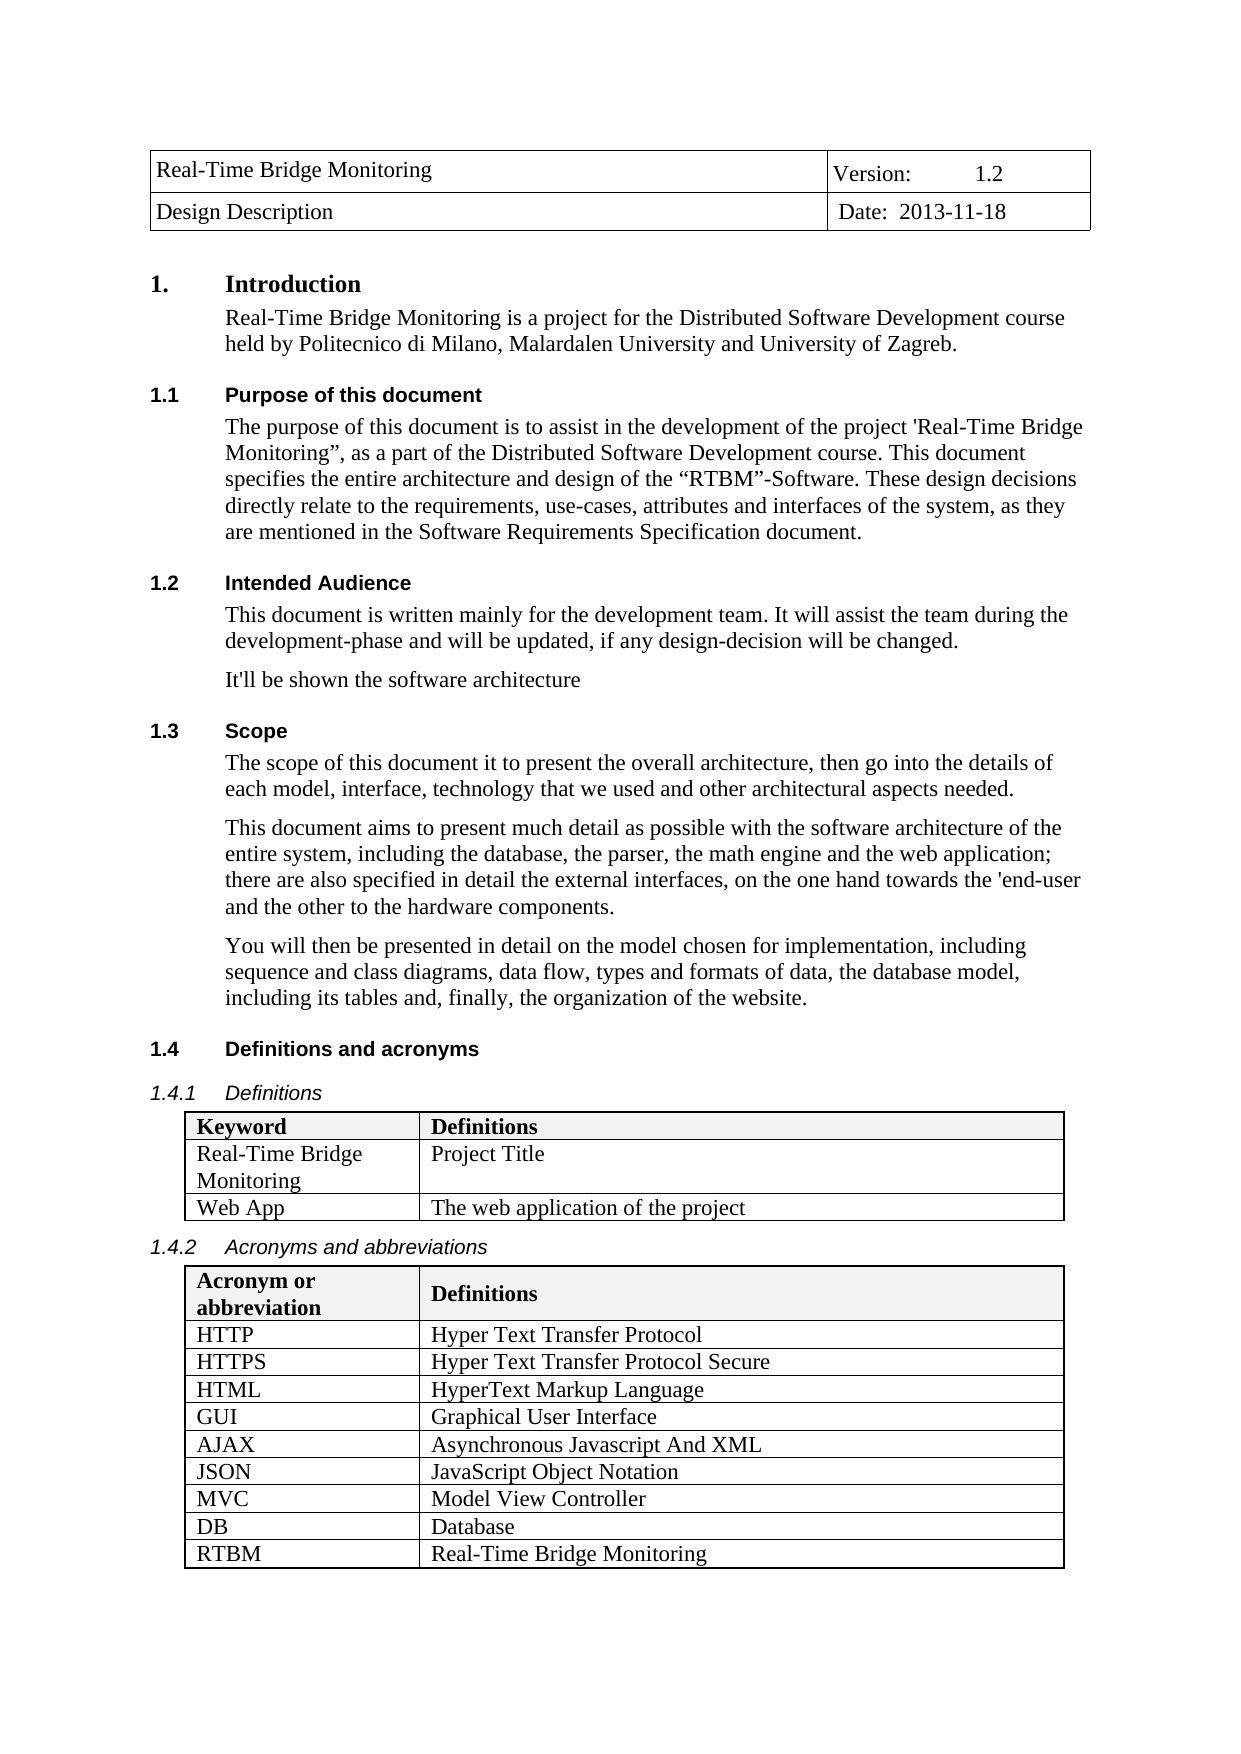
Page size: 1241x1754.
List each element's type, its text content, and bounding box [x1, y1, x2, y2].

subtitle Purpose of this document [150, 382, 1090, 407]
table_cell Model View Controller [420, 1485, 1063, 1512]
table_header Definitions [420, 1113, 1063, 1139]
table_header Acronym or abbreviation [186, 1267, 419, 1320]
subtitle Scope [150, 717, 1090, 742]
table_cell Web App [186, 1194, 419, 1220]
table_cell HTTPS [186, 1349, 419, 1375]
subtitle Acronyms and abbreviations [150, 1234, 1090, 1259]
table_cell MVC [186, 1485, 419, 1512]
text You will then be presented in detail on the model chosen for implementation, including sequence and class diagrams, data flow, types and formats of data, the database model, including its tables and, finally, the organization of the website. [225, 932, 1090, 1011]
subtitle Definitions [150, 1079, 1090, 1104]
table_cell JSON [186, 1458, 419, 1484]
table_cell Database [420, 1513, 1063, 1539]
text This document aims to present much detail as possible with the software architecture of the entire system, including the database, the parser, the math engine and the web application; there are also specified in detail the external interfaces, on the one hand towards the 'end-user and the other to the hardware components. [225, 814, 1090, 919]
table_cell The web application of the project [420, 1194, 1063, 1220]
table_cell Project Title [420, 1140, 1063, 1193]
table_header Definitions [420, 1267, 1063, 1320]
table_cell RTBM [186, 1540, 419, 1567]
table_cell Graphical User Interface [420, 1403, 1063, 1429]
subtitle Introduction [150, 269, 1090, 298]
table_cell AJAX [186, 1431, 419, 1457]
table_cell GUI [186, 1403, 419, 1429]
table_cell Hyper Text Transfer Protocol Secure [420, 1349, 1063, 1375]
text The scope of this document it to present the overall architecture, then go into the details of each model, interface, technology that we used and other architectural aspects needed. [225, 749, 1090, 801]
table_cell Real-Time Bridge Monitoring [420, 1540, 1063, 1567]
text This document is written mainly for the development team. It will assist the team during the development-phase and will be updated, if any design-decision will be changed. [225, 601, 1090, 653]
table_cell DB [186, 1513, 419, 1539]
table_cell Asynchronous Javascript And XML [420, 1431, 1063, 1457]
table_header Keyword [186, 1113, 419, 1139]
subtitle Definitions and acronyms [150, 1036, 1090, 1061]
table_cell Real-Time Bridge Monitoring [186, 1140, 419, 1193]
table_cell HTML [186, 1376, 419, 1402]
text Real-Time Bridge Monitoring is a project for the Distributed Software Development course held by Politecnico di Milano, Malardalen University and University of Zagreb. [225, 304, 1090, 357]
subtitle Intended Audience [150, 569, 1090, 594]
table_cell Hyper Text Transfer Protocol [420, 1321, 1063, 1347]
table_cell HTTP [186, 1321, 419, 1347]
table_cell HyperText Markup Language [420, 1376, 1063, 1402]
table_cell JavaScript Object Notation [420, 1458, 1063, 1484]
text The purpose of this document is to assist in the development of the project 'Real-Time Bridge Monitoring”, as a part of the Distributed Software Development course. This document specifies the entire architecture and design of the “RTBM”-Software. These design decisions directly relate to the requirements, use-cases, attributes and interfaces of the system, as they are mentioned in the Software Requirements Specification document. [225, 413, 1090, 544]
text It'll be shown the software architecture [225, 666, 1090, 692]
